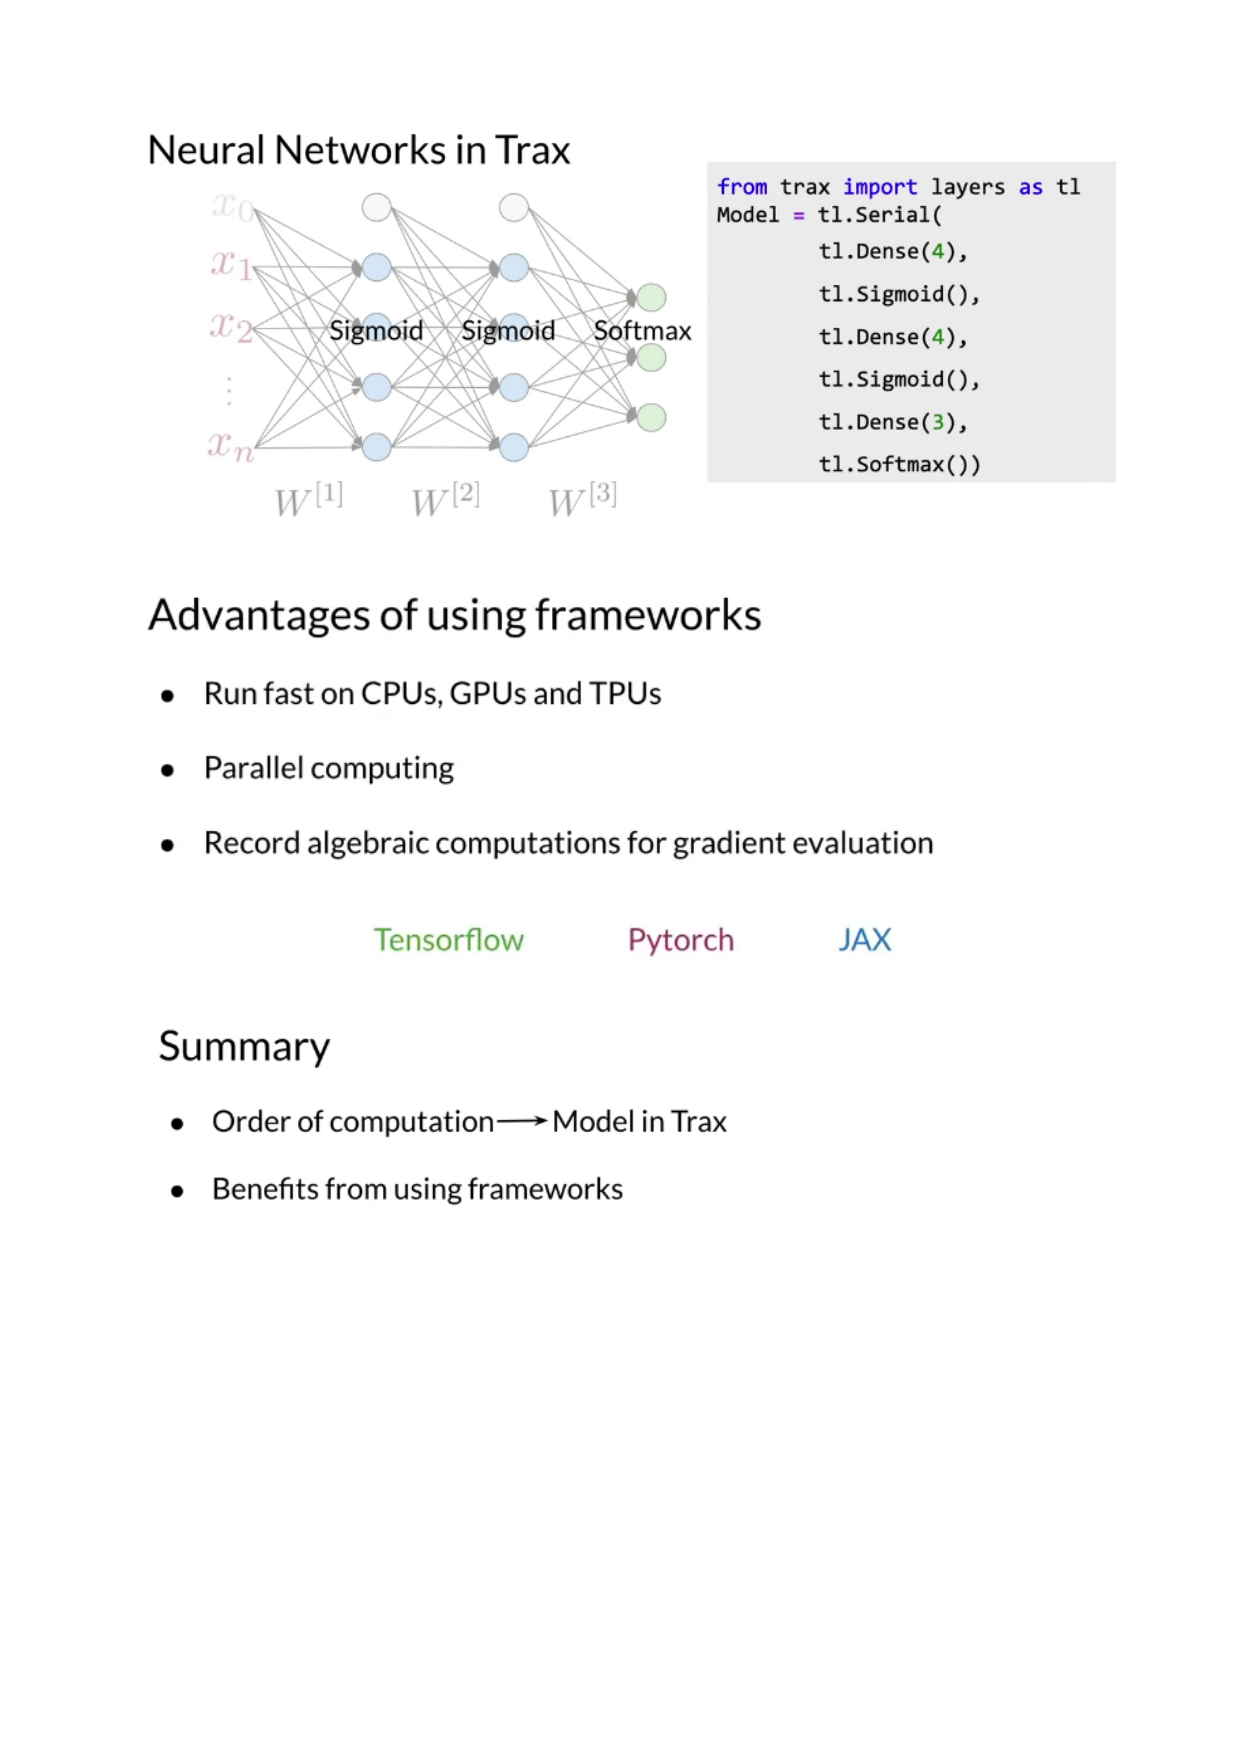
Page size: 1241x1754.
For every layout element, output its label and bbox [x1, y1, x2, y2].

picture [118, 118, 1123, 533]
picture [118, 588, 1123, 965]
picture [118, 1022, 1123, 1217]
